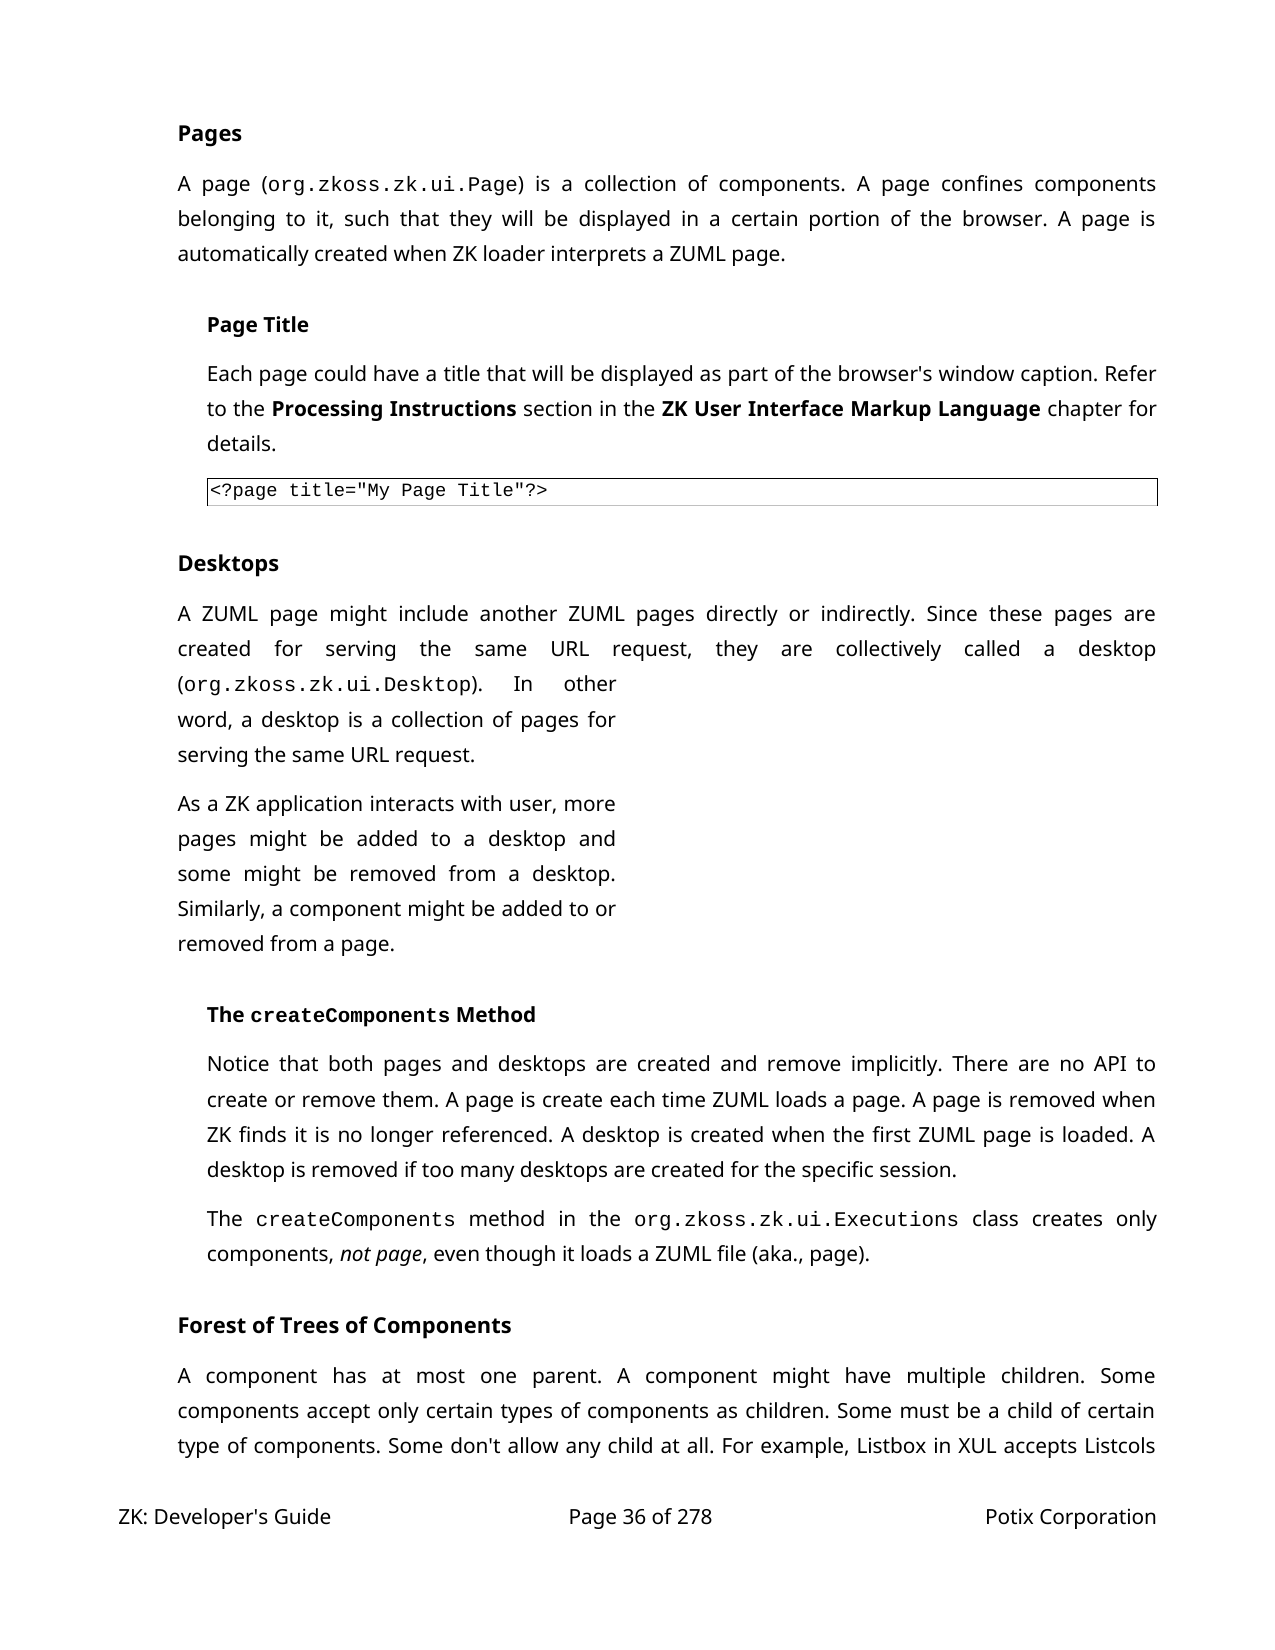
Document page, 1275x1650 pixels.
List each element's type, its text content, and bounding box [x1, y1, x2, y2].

text <?page title="My Page Title"?> [208, 479, 1157, 505]
text Each page could have a title that will be displayed as part of the browser's window caption. Refer to the Processing Instructions section in the ZK User Interface Markup Language chapter for details. [207, 359, 1157, 458]
text Notice that both pages and desktops are created and remove implicitly. There are no API to create or remove them. A page is create each time ZUML loads a page. A page is removed when ZK finds it is no longer referenced. A desktop is created when the first ZUML page is loaded. A desktop is removed if too many desktops are created for the specific session. [207, 1049, 1157, 1183]
subtitle Page Title [207, 310, 1157, 338]
subtitle The createComponents Method [207, 1000, 1157, 1029]
subtitle Forest of Trees of Components [177, 1310, 1157, 1340]
text A ZUML page might include another ZUML pages directly or indirectly. Since these pages are created for serving the same URL request, they are collectively called a desktop (org.zkoss.zk.ui.Desktop). In other word, a desktop is a collection of pages for serving the same URL request. [177, 599, 1157, 768]
subtitle Desktops [177, 548, 1157, 578]
text As a ZK application interacts with user, more pages might be added to a desktop and some might be removed from a desktop. Similarly, a component might be added to or removed from a page. [177, 789, 1157, 958]
text A page (org.zkoss.zk.ui.Page) is a collection of components. A page confines components belonging to it, such that they will be displayed in a certain portion of the browser. A page is automatically created when ZK loader interprets a ZUML page. [177, 169, 1157, 268]
text The createComponents method in the org.zkoss.zk.ui.Executions class creates only components, not page, even though it loads a ZUML file (aka., page). [207, 1204, 1157, 1268]
text A component has at most one parent. A component might have multiple children. Some components accept only certain types of components as children. Some must be a child of certain type of components. Some don't allow any child at all. For example, Listbox in XUL accepts Listcols [177, 1361, 1157, 1459]
subtitle Pages [177, 118, 1157, 148]
